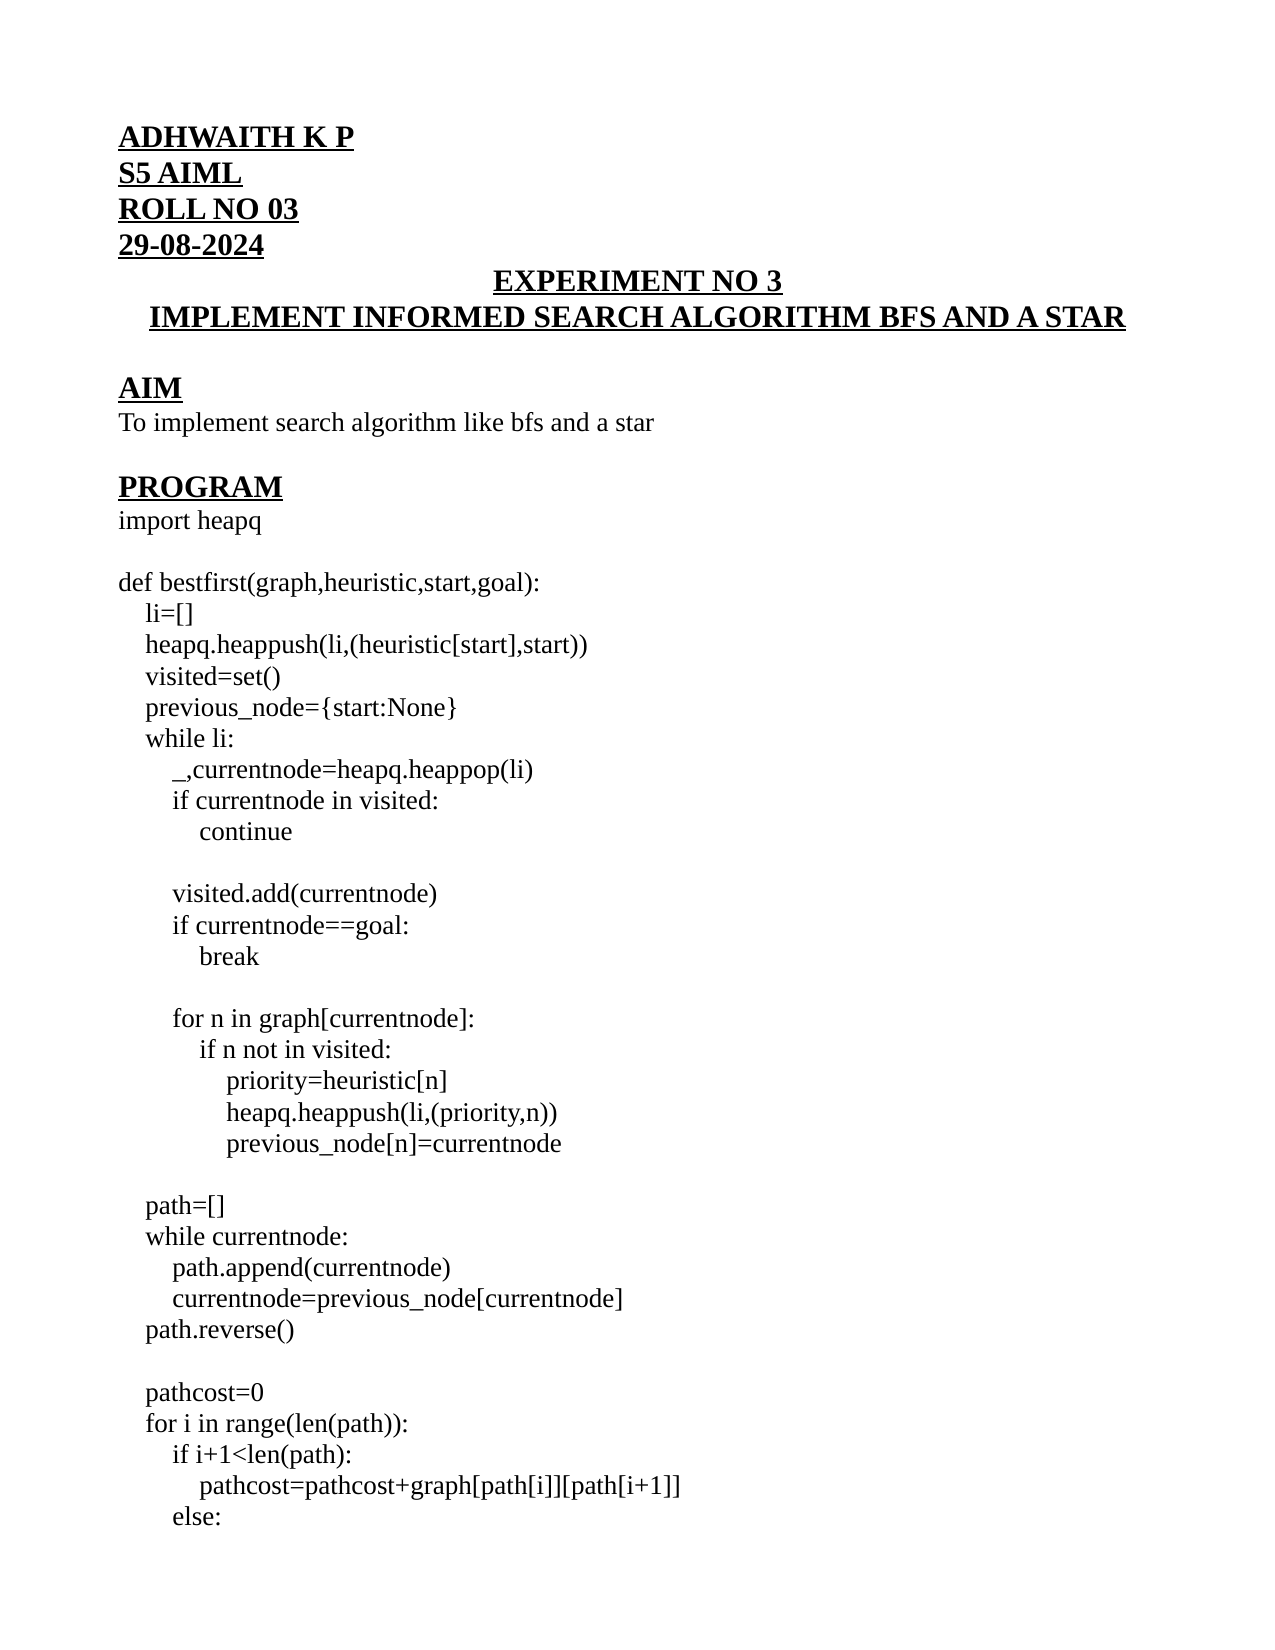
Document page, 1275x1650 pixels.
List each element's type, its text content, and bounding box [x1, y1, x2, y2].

text PROGRAM [118, 468, 1157, 504]
text ADHWAITH K P [118, 118, 1157, 154]
text while li: [118, 722, 1157, 753]
text To implement search algorithm like bfs and a star [118, 406, 1157, 437]
text previous_node={start:None} [118, 691, 1157, 722]
text AIM [118, 370, 1157, 406]
text previous_node[n]=currentnode [118, 1127, 1157, 1158]
text if n not in visited: [118, 1033, 1157, 1064]
text IMPLEMENT INFORMED SEARCH ALGORITHM BFS AND A STAR [118, 298, 1157, 334]
text priority=heuristic[n] [118, 1064, 1157, 1096]
text EXPERIMENT NO 3 [118, 262, 1157, 298]
text if i+1<len(path): [118, 1438, 1157, 1469]
text path=[] [118, 1189, 1157, 1220]
text pathcost=0 [118, 1376, 1157, 1407]
text for n in graph[currentnode]: [118, 1002, 1157, 1033]
text li=[] [118, 597, 1157, 628]
text import heapq [118, 504, 1157, 535]
text visited.add(currentnode) [118, 878, 1157, 909]
text continue [118, 815, 1157, 846]
text path.reverse() [118, 1314, 1157, 1345]
text pathcost=pathcost+graph[path[i]][path[i+1]] [118, 1469, 1157, 1501]
text heapq.heappush(li,(heuristic[start],start)) [118, 628, 1157, 659]
text _,currentnode=heapq.heappop(li) [118, 753, 1157, 784]
text path.append(currentnode) [118, 1251, 1157, 1282]
text visited=set() [118, 659, 1157, 691]
text break [118, 940, 1157, 971]
text else: [118, 1501, 1157, 1532]
text def bestfirst(graph,heuristic,start,goal): [118, 566, 1157, 597]
text ROLL NO 03 [118, 190, 1157, 226]
text if currentnode in visited: [118, 784, 1157, 815]
text for i in range(len(path)): [118, 1407, 1157, 1438]
text S5 AIML [118, 154, 1157, 190]
text heapq.heappush(li,(priority,n)) [118, 1096, 1157, 1127]
text while currentnode: [118, 1220, 1157, 1251]
text 29-08-2024 [118, 226, 1157, 262]
text if currentnode==goal: [118, 909, 1157, 940]
text currentnode=previous_node[currentnode] [118, 1282, 1157, 1314]
